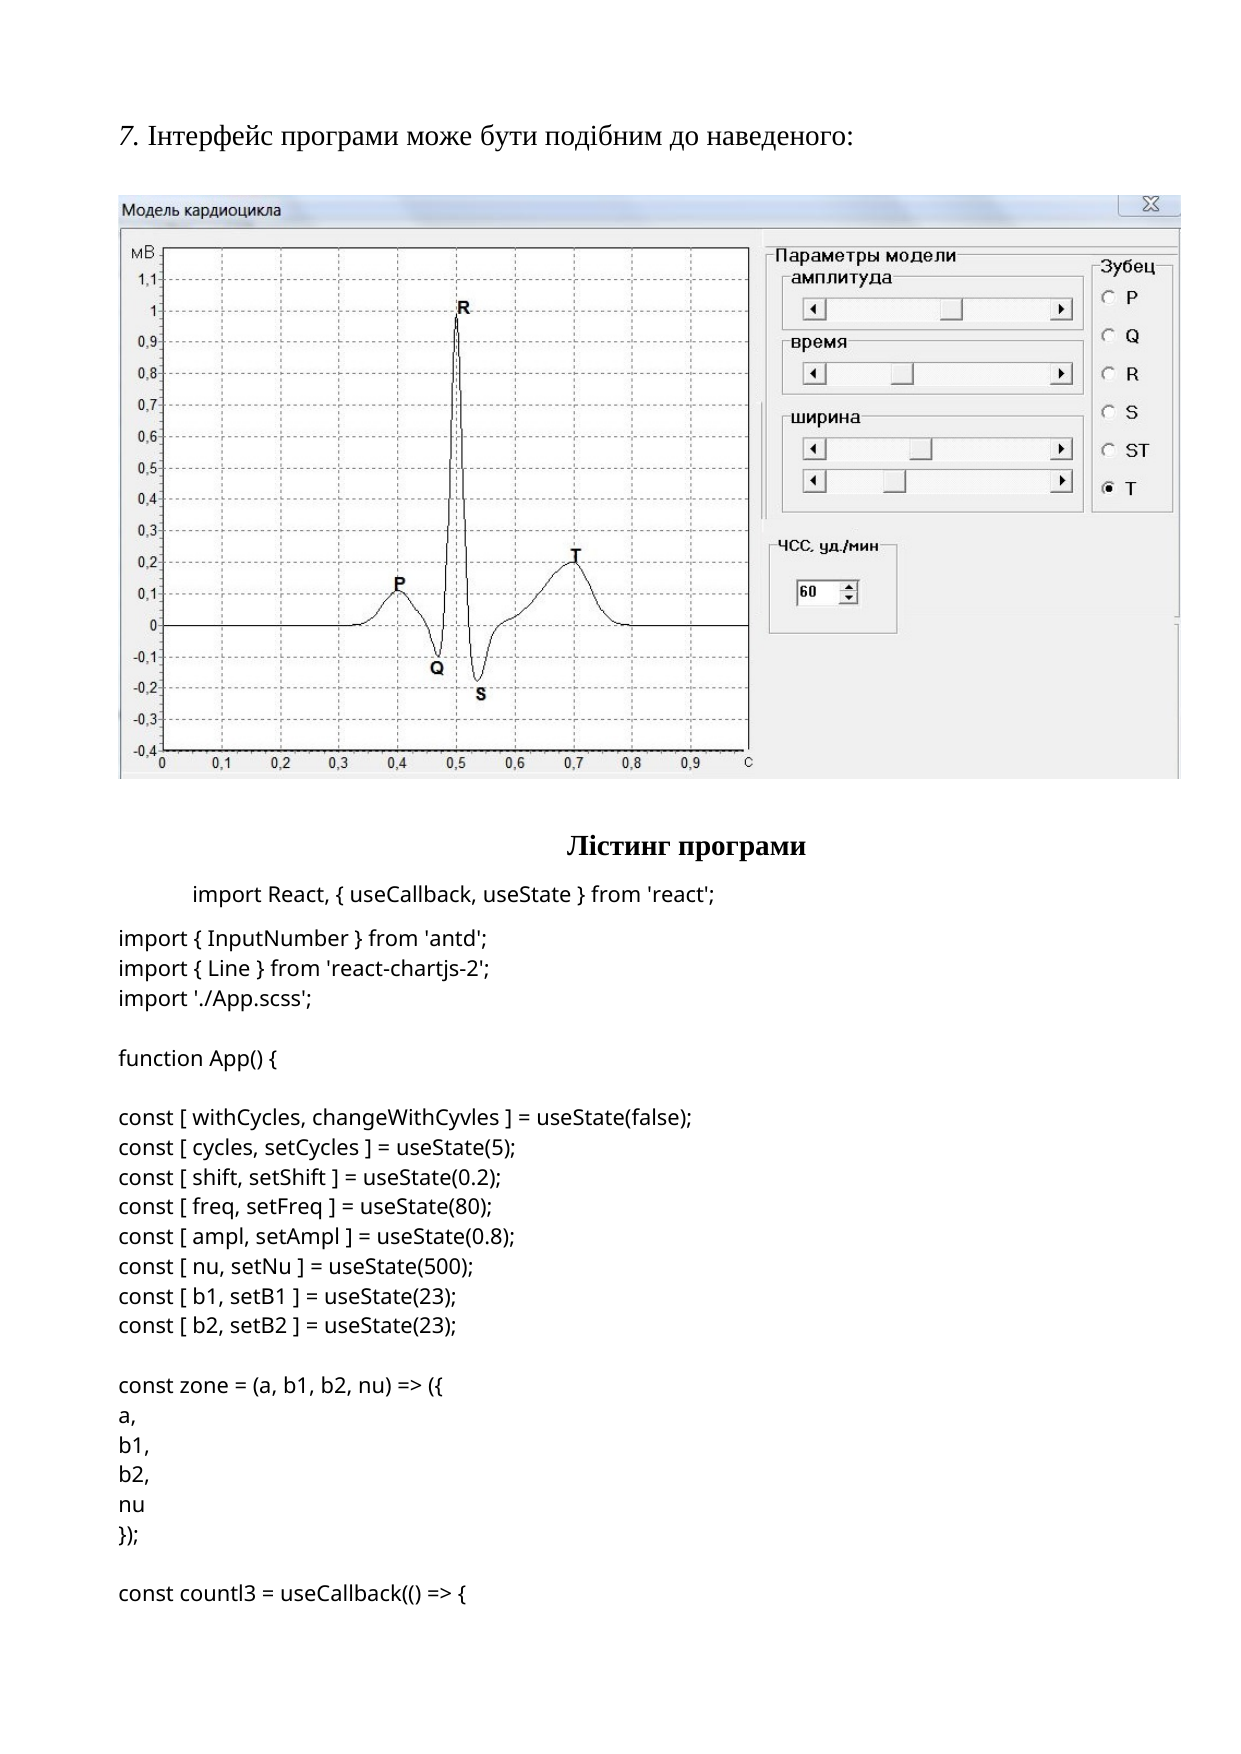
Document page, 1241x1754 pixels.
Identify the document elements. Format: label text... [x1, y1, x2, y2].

text const countl3 = useCallback(() => { [118, 1578, 1181, 1608]
text b1, [118, 1429, 1181, 1459]
text a, [118, 1400, 1181, 1429]
text const [ b1, setB1 ] = useState(23); [118, 1281, 1181, 1311]
text const [ b2, setB2 ] = useState(23); [118, 1311, 1181, 1340]
text const zone = (a, b1, b2, nu) => ({ [118, 1370, 1181, 1400]
text const [ freq, setFreq ] = useState(80); [118, 1191, 1181, 1221]
text function App() { [118, 1042, 1181, 1072]
text const [ nu, setNu ] = useState(500); [118, 1251, 1181, 1281]
text const [ cycles, setCycles ] = useState(5); [118, 1132, 1181, 1162]
text const [ ampl, setAmpl ] = useState(0.8); [118, 1221, 1181, 1251]
picture [118, 195, 1181, 779]
text 7. Інтерфейс програми може бути подібним до наведеного: [118, 118, 1181, 152]
text b2, [118, 1459, 1181, 1489]
text import { Line } from 'react-chartjs-2'; [118, 953, 1181, 983]
text import './App.scss'; [118, 983, 1181, 1013]
text const [ shift, setShift ] = useState(0.2); [118, 1162, 1181, 1191]
text Лістинг програми [118, 828, 1181, 862]
text import { InputNumber } from 'antd'; [118, 923, 1181, 953]
text const [ withCycles, changeWithCyvles ] = useState(false); [118, 1102, 1181, 1132]
text }); [118, 1519, 1181, 1549]
text nu [118, 1489, 1181, 1519]
text import React, { useCallback, useState } from 'react'; [118, 879, 1181, 908]
